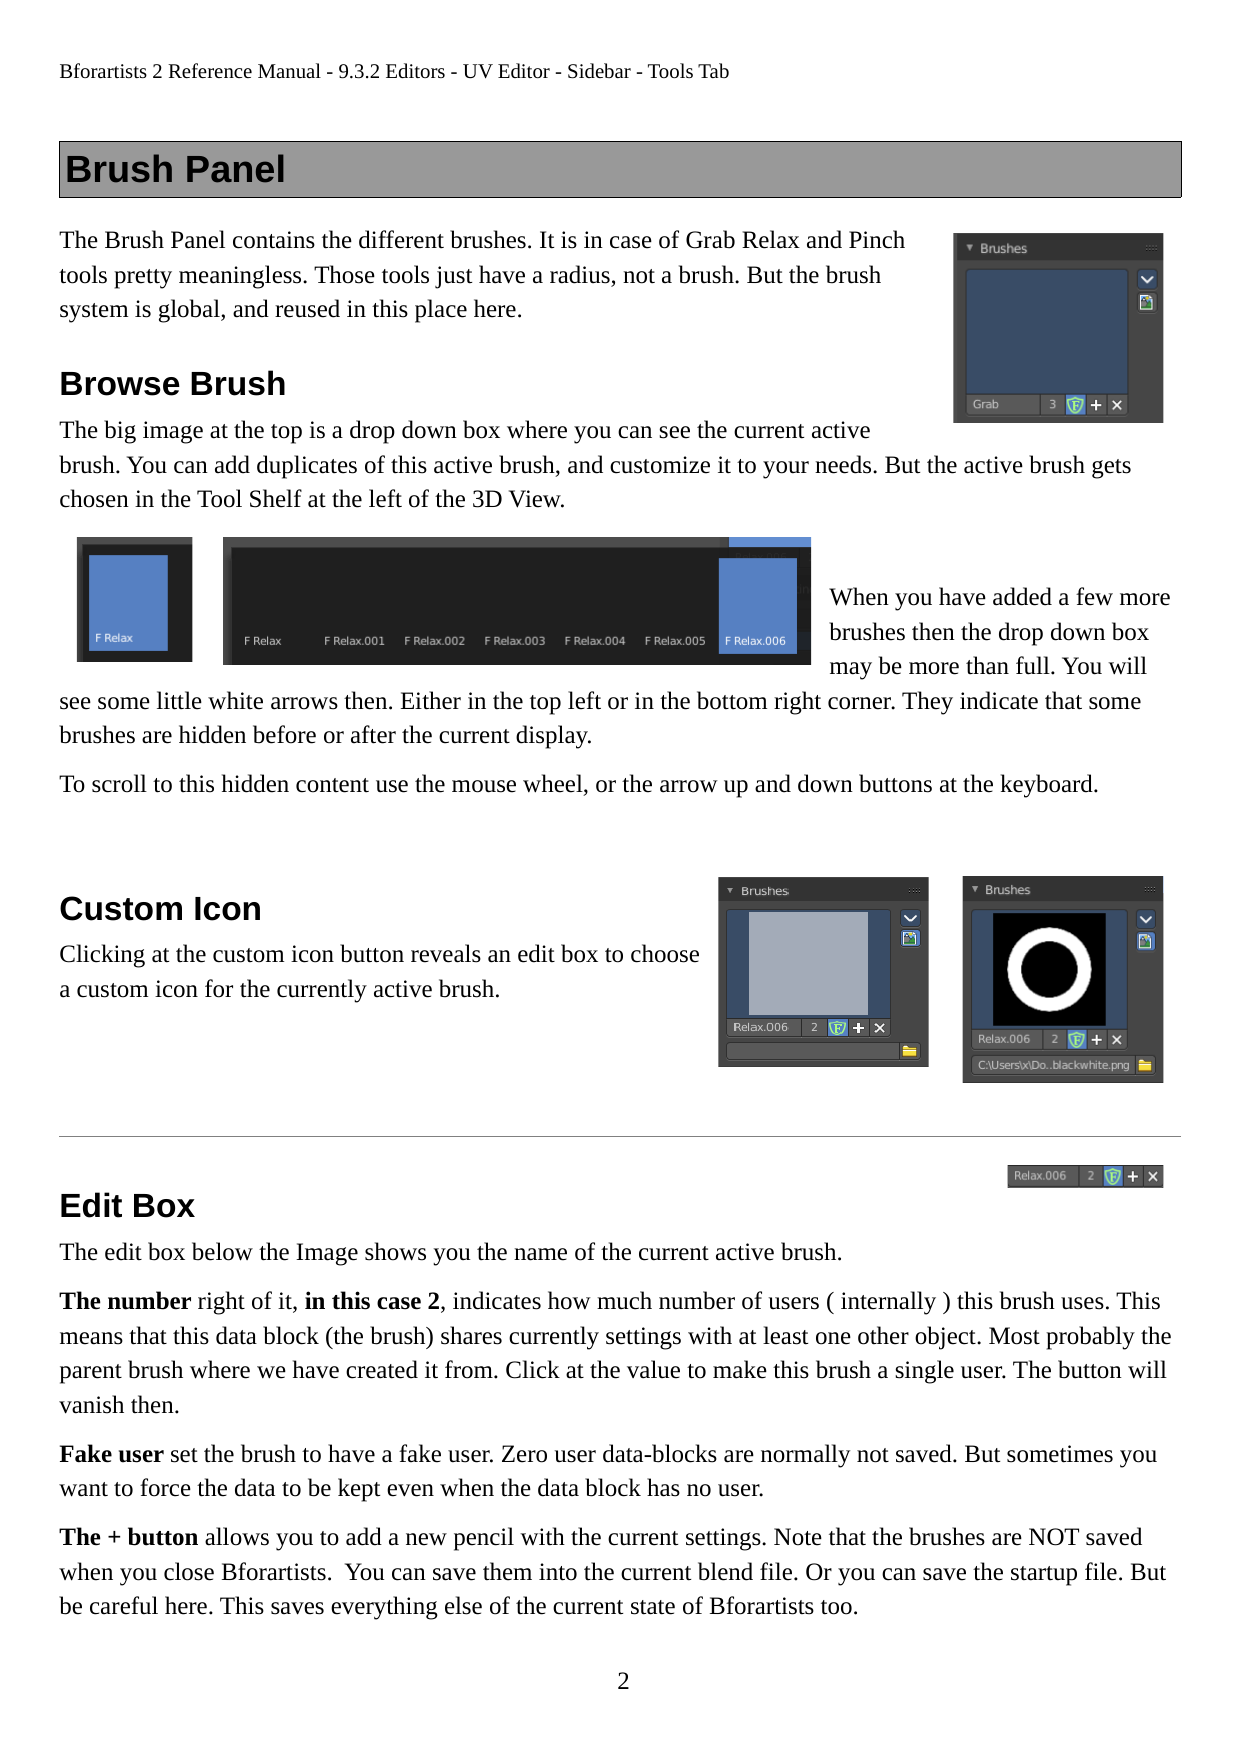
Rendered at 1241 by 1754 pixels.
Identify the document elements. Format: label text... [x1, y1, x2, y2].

text Fake user set the brush to have a fake user. Zero user data-blocks are normally not saved. But sometimes you want to force the data to be kept even when the data block has no user. [59, 1439, 1181, 1502]
picture [953, 233, 1164, 423]
picture [718, 877, 929, 1067]
text The Brush Panel contains the different brushes. It is in case of Grab Relax and Pinch tools pretty meaningless. Those tools just have a radius, not a brush. But the brush system is global, and reused in this place here. [59, 225, 1181, 323]
text When you have added a few more brushes then the drop down box may be more than full. You will see some little white arrows then. Either in the top left or in the bottom right corner. They indicate that some brushes are hidden before or after the current display. [59, 582, 1181, 749]
text To scroll to this hidden content use the mouse wheel, or the arrow up and down buttons at the keyboard. [59, 769, 1181, 798]
subtitle Browse Brush [59, 364, 953, 403]
text The + button allows you to add a new pencil with the current settings. Note that the brushes are NOT saved when you close Bforartists. You can save them into the current blend file. Or you can save the startup file. But be careful here. This saves everything else of the current state of Bforartists too. [59, 1522, 1181, 1620]
text The big image at the top is a drop down box where you can see the current active brush. You can add duplicates of this active brush, and customize it to your needs. But the active brush gets chosen in the Tool Shelf at the left of the 3D View. [59, 415, 1181, 513]
text Clicking at the custom icon button reveals an edit box to choose a custom icon for the currently active brush. [59, 939, 718, 1003]
picture [223, 537, 812, 665]
subtitle [1164, 364, 1181, 403]
subtitle Custom Icon [59, 888, 718, 927]
picture [76, 537, 193, 662]
text The number right of it, in this case 2, indicates how much number of users ( internally ) this brush uses. This means that this data block (the brush) shares currently settings with at least one other object. Most probably the parent brush where we have created it from. Click at the value to make this brush a single user. The button will vanish then. [59, 1286, 1181, 1419]
subtitle [1164, 888, 1181, 927]
table_header Brush Panel [60, 142, 1181, 197]
text The edit box below the Image shows you the name of the current active brush. [59, 1237, 1181, 1266]
subtitle Edit Box [59, 1186, 1181, 1225]
picture [1007, 1165, 1164, 1188]
picture [962, 876, 1164, 1083]
subtitle [929, 888, 962, 927]
